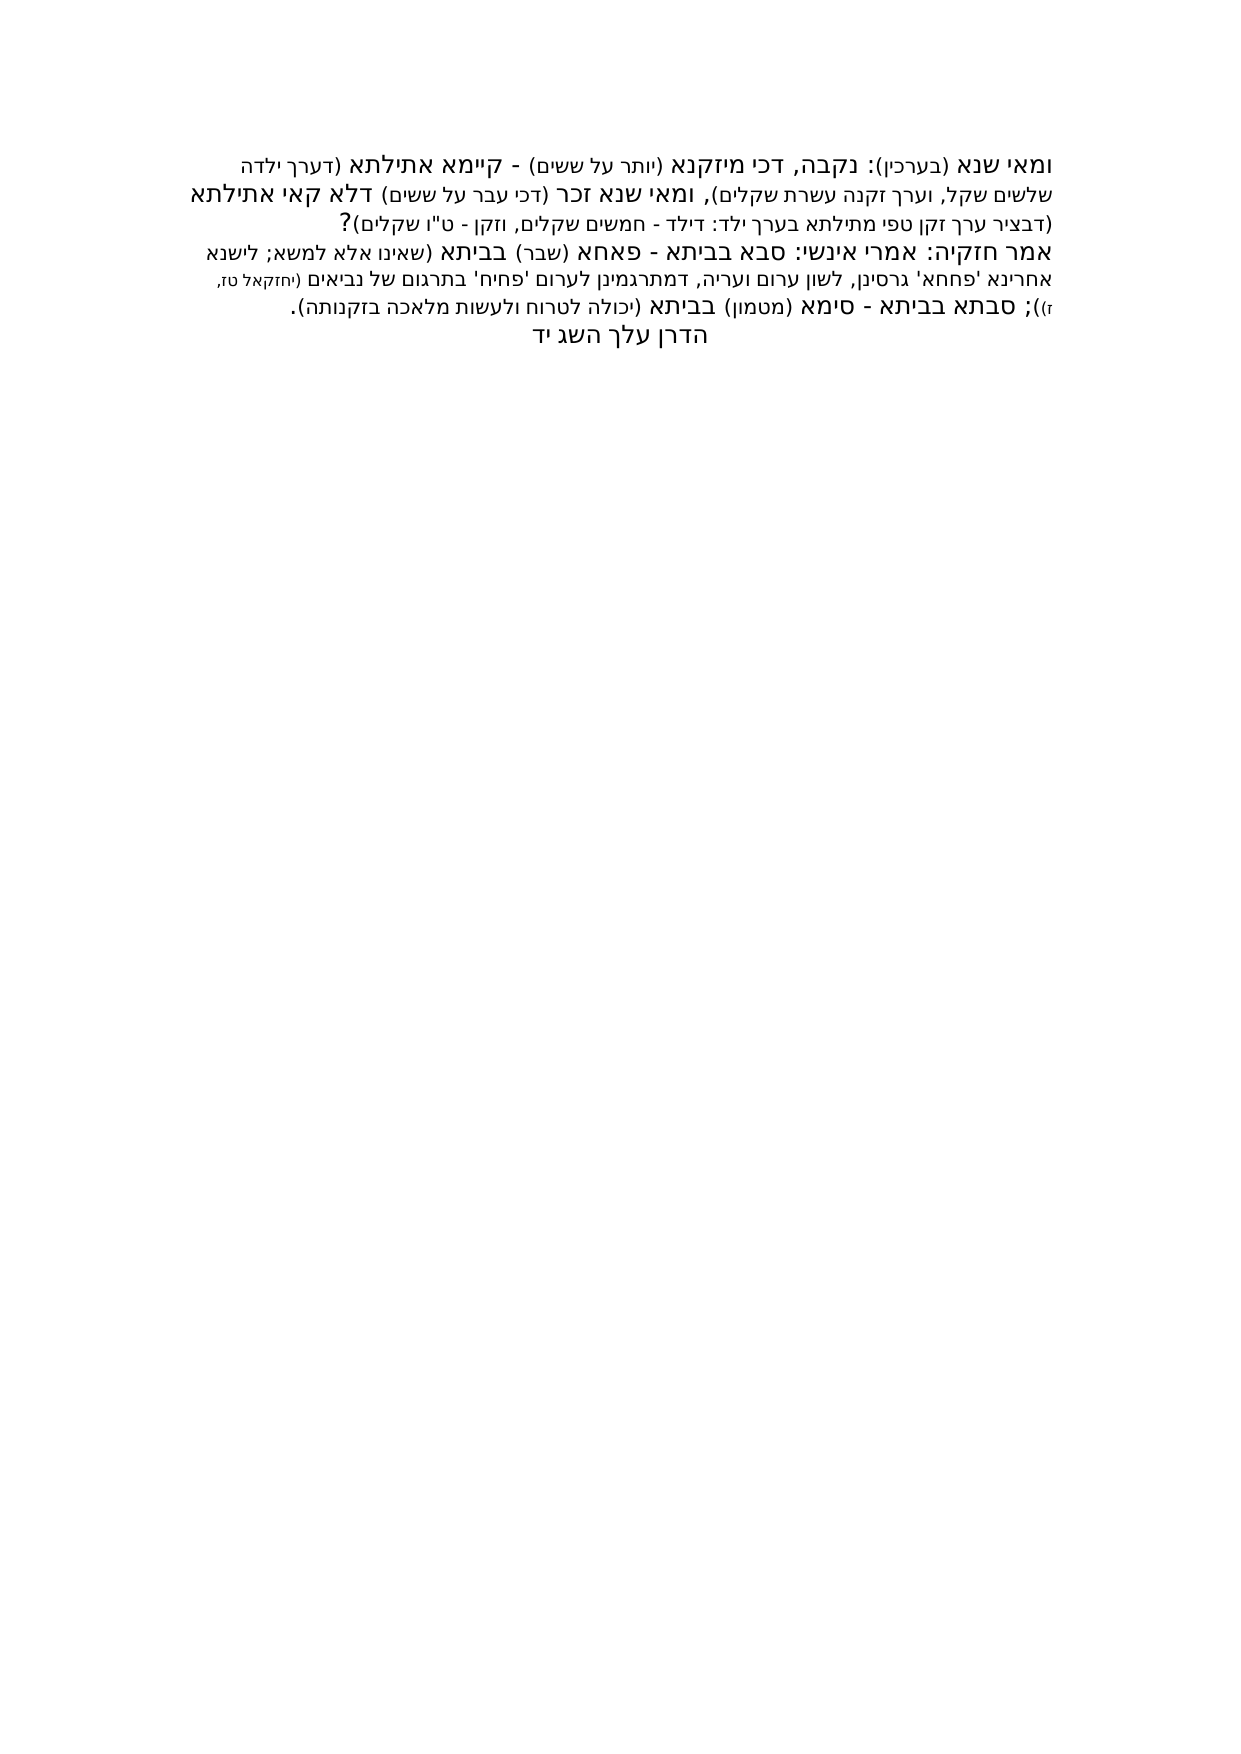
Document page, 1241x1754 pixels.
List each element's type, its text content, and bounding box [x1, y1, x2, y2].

text אמר חזקיה: אמרי אינשי: סבא בביתא - פאחא (שבר) בביתא (שאינו אלא למשא; לישנא אחרינא 'פחחא' גרסינן, לשון ערום ועריה, דמתרגמינן לערום 'פחיח' בתרגום של נביאים (יחזקאל טז,ז)); סבתא בביתא - סימא (מטמון) בביתא (יכולה לטרוח ולעשות מלאכה בזקנותה). [187, 238, 1053, 320]
text הדרן עלך השג יד [187, 320, 1053, 349]
text ומאי שנא (בערכין): נקבה, דכי מיזקנא (יותר על ששים) - קיימא אתילתא (דערך ילדה שלשים שקל, וערך זקנה עשרת שקלים), ומאי שנא זכר (דכי עבר על ששים) דלא קאי אתילתא (דבציר ערך זקן טפי מתילתא בערך ילד: דילד - חמשים שקלים, וזקן - ט"ו שקלים)? [187, 150, 1053, 238]
